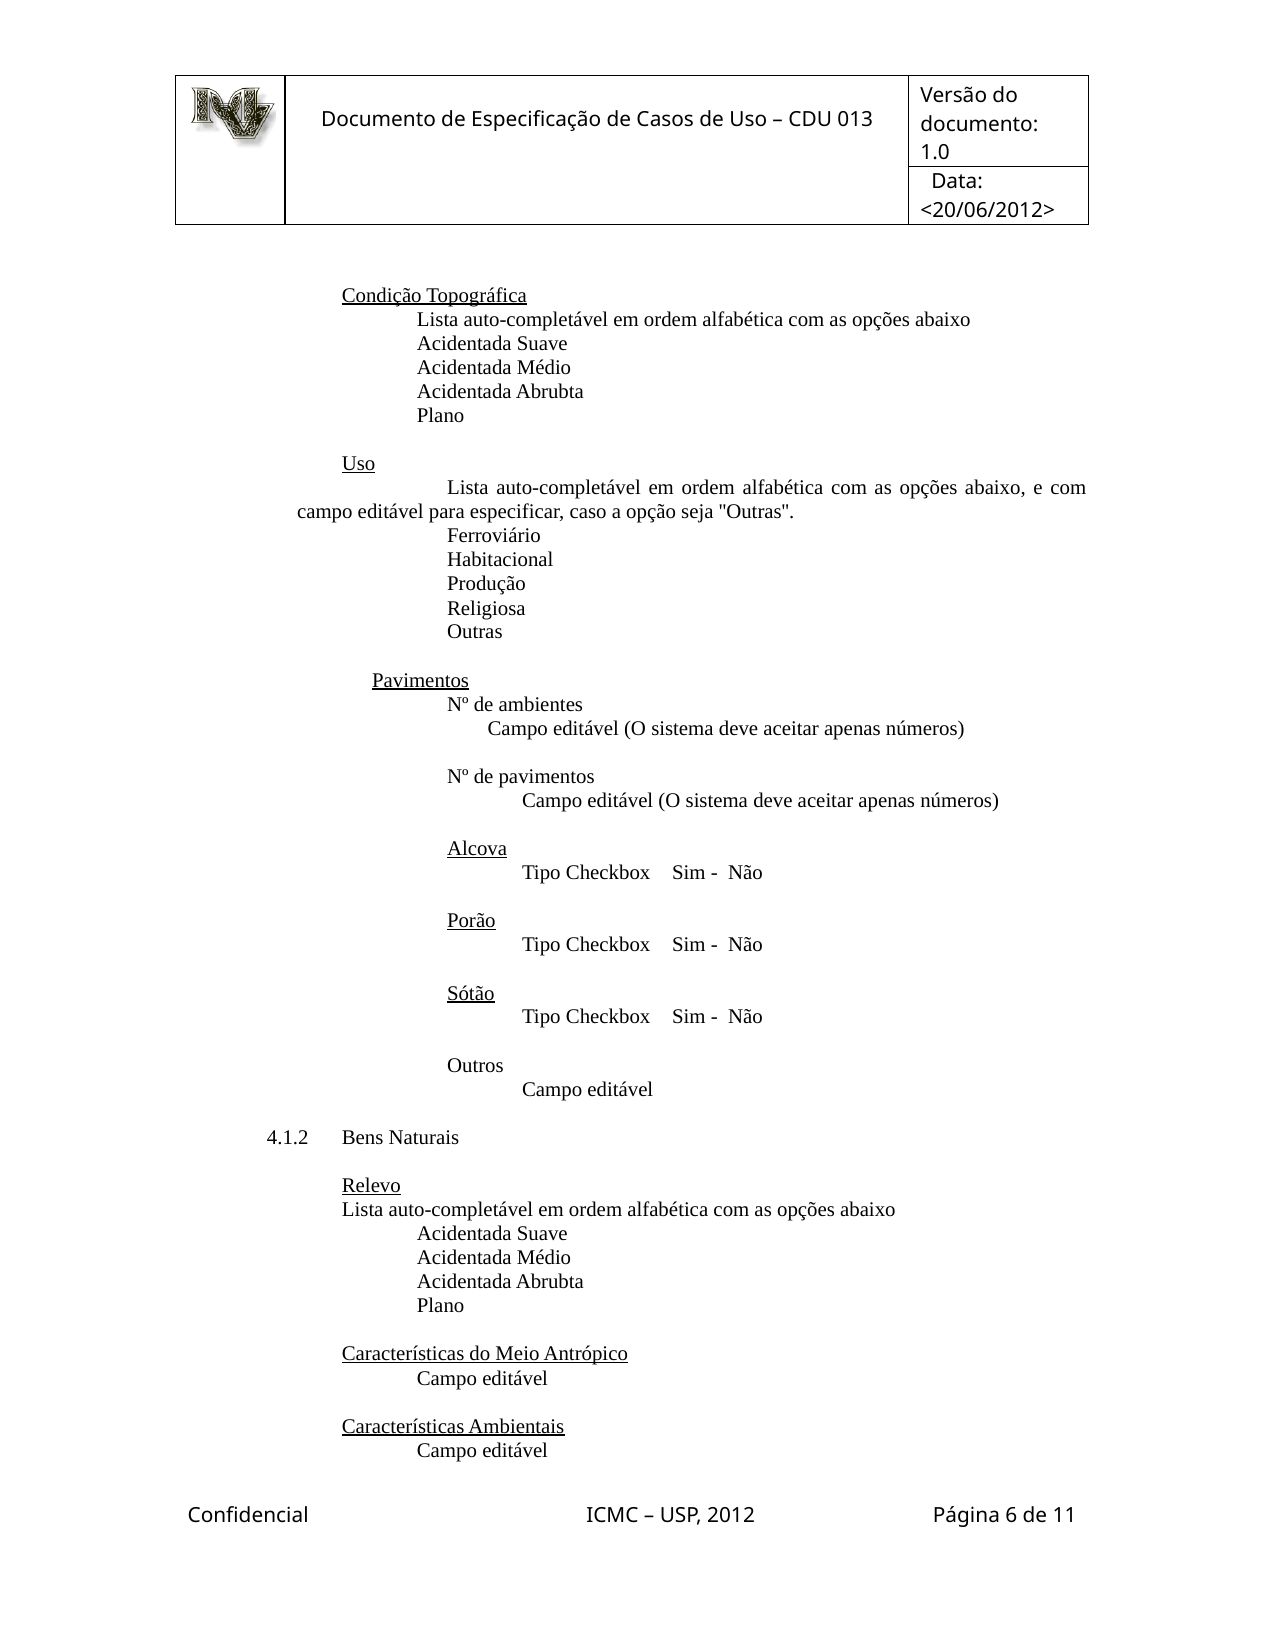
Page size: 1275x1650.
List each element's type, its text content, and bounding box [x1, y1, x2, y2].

text 4.1.2 Bens Naturais [192, 1125, 1087, 1149]
text Outras [192, 619, 1087, 643]
text Campo editável [192, 1438, 1087, 1462]
text Produção [192, 571, 1087, 595]
text Sótão [192, 980, 1087, 1004]
text Lista auto-completável em ordem alfabética com as opções abaixo, e com campo editável para especificar, caso a opção seja ''Outras''. [192, 475, 1087, 523]
text Campo editável [192, 1365, 1087, 1389]
text Pavimentos [192, 668, 1087, 692]
text Campo editável (O sistema deve aceitar apenas números) [187, 716, 1087, 740]
text Religiosa [192, 595, 1087, 619]
text Acidentada Médio [192, 355, 1087, 379]
text Outros [192, 1053, 1087, 1077]
text Acidentada Suave [192, 1221, 1087, 1245]
text Características Ambientais [192, 1413, 1087, 1438]
text Plano [192, 403, 1087, 427]
text Tipo Checkbox Sim - Não [192, 1004, 1087, 1028]
text Tipo Checkbox Sim - Não [192, 932, 1087, 956]
text Nº de ambientes [192, 692, 1087, 716]
text Lista auto-completável em ordem alfabética com as opções abaixo [192, 1197, 1087, 1221]
text Condição Topográfica [192, 283, 1087, 307]
text Ferroviário [192, 523, 1087, 547]
text Relevo [192, 1173, 1087, 1197]
text Tipo Checkbox Sim - Não [192, 860, 1087, 884]
text Campo editável (O sistema deve aceitar apenas números) [192, 788, 1087, 812]
text Acidentada Médio [192, 1245, 1087, 1269]
text Nº de pavimentos [192, 764, 1087, 788]
text Acidentada Abrubta [192, 379, 1087, 403]
text Alcova [192, 836, 1087, 860]
text Uso [192, 451, 1087, 475]
text Acidentada Abrubta [192, 1269, 1087, 1293]
text Plano [192, 1293, 1087, 1317]
text Habitacional [192, 547, 1087, 571]
text Porão [192, 908, 1087, 932]
text Características do Meio Antrópico [192, 1341, 1087, 1365]
text Acidentada Suave [192, 331, 1087, 355]
text Lista auto-completável em ordem alfabética com as opções abaixo [192, 307, 1087, 331]
text Campo editável [192, 1077, 1087, 1101]
